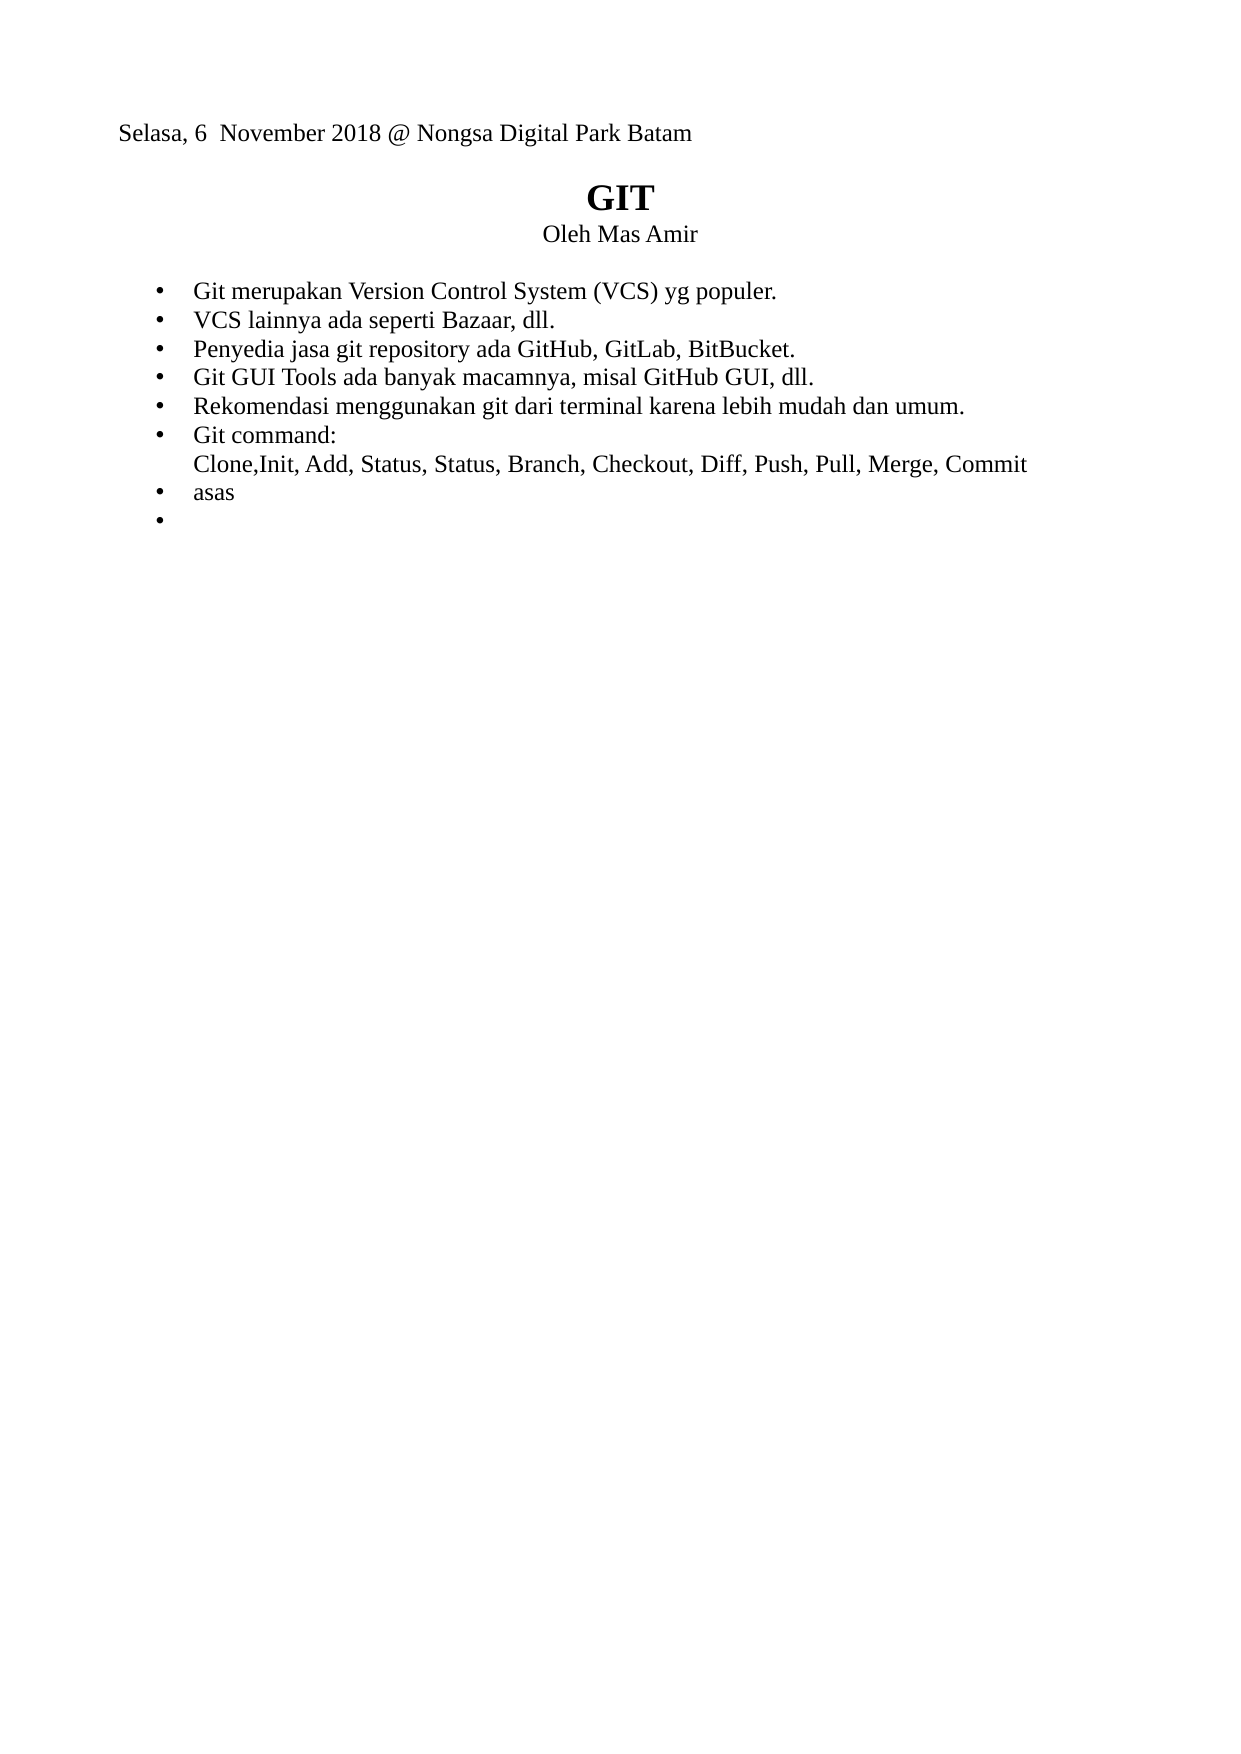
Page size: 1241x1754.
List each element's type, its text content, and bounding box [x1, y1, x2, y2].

list Clone,Init, Add, Status, Status, Branch, Checkout, Diff, Push, Pull, Merge, Commit [156, 449, 1122, 477]
list Penyedia jasa git repository ada GitHub, GitLab, BitBucket. [156, 334, 1122, 362]
list Git GUI Tools ada banyak macamnya, misal GitHub GUI, dll. [156, 362, 1122, 391]
text Selasa, 6 November 2018 @ Nongsa Digital Park Batam [118, 118, 1122, 147]
list VCS lainnya ada seperti Bazaar, dll. [156, 305, 1122, 334]
list Git command: [156, 420, 1122, 449]
list asas [156, 477, 1122, 506]
list Rekomendasi menggunakan git dari terminal karena lebih mudah dan umum. [156, 391, 1122, 420]
text Oleh Mas Amir [118, 219, 1122, 247]
text GIT [118, 176, 1122, 219]
list Git merupakan Version Control System (VCS) yg populer. [156, 276, 1122, 305]
